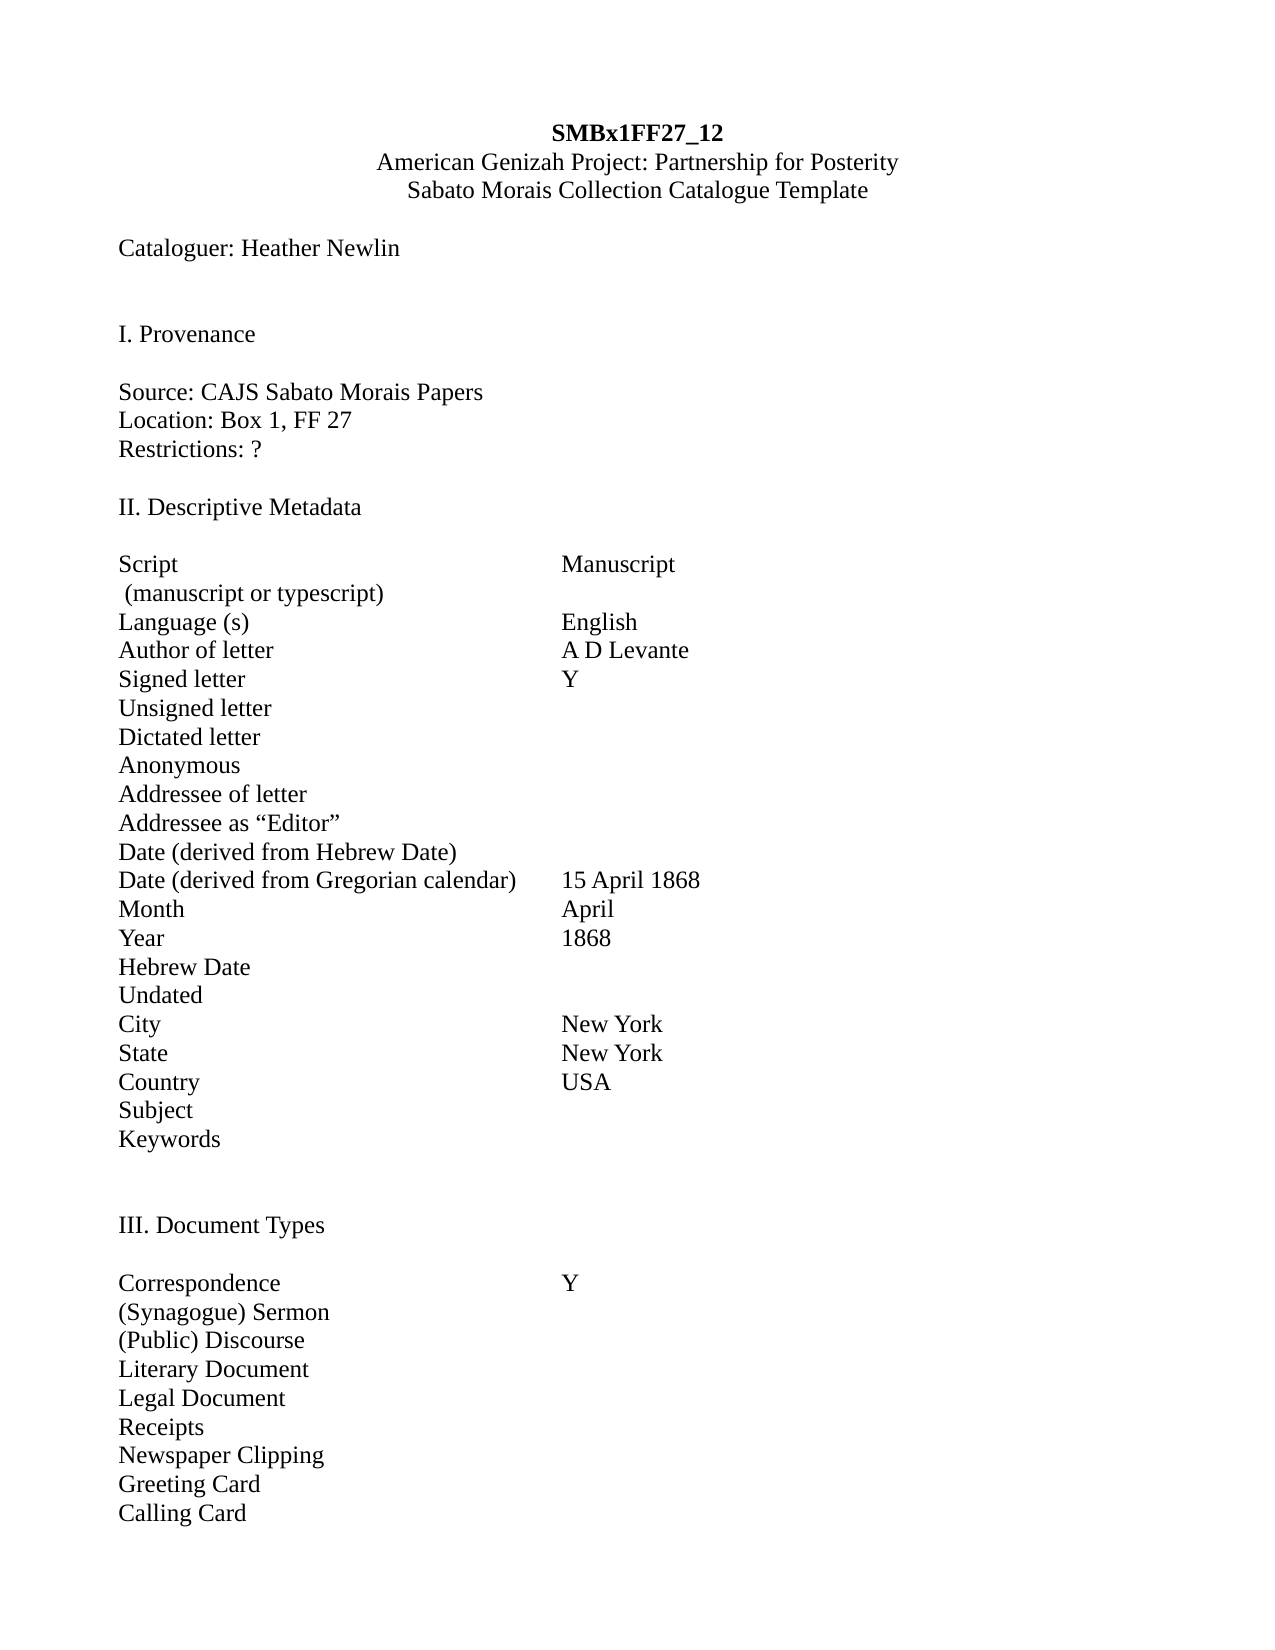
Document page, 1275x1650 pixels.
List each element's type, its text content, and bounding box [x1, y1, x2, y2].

text Greeting Card [118, 1469, 1157, 1498]
text American Genizah Project: Partnership for Posterity [118, 147, 1157, 176]
text Anonymous [118, 751, 1157, 779]
text Date (derived from Hebrew Date) [118, 837, 1157, 866]
text (Public) Discourse [118, 1326, 1157, 1354]
text Addressee of letter [118, 779, 1157, 808]
text Dictated letter [118, 722, 1157, 751]
text Literary Document [118, 1354, 1157, 1383]
text (manuscript or typescript) [118, 578, 1157, 607]
text Correspondence Y [118, 1268, 1157, 1297]
text City New York [118, 1009, 1157, 1038]
text II. Descriptive Metadata [118, 492, 1157, 521]
text Unsigned letter [118, 693, 1157, 722]
text III. Document Types [118, 1211, 1157, 1239]
text Script Manuscript [118, 549, 1157, 578]
text Month April [118, 894, 1157, 923]
text Date (derived from Gregorian calendar) 15 April 1868 [118, 866, 1157, 894]
text Hebrew Date [118, 952, 1157, 981]
text Sabato Morais Collection Catalogue Template [118, 176, 1157, 204]
text I. Provenance [118, 319, 1157, 348]
text Source: CAJS Sabato Morais Papers [118, 377, 1157, 406]
text Country USA [118, 1067, 1157, 1096]
text Subject [118, 1096, 1157, 1124]
text Restrictions: ? [118, 434, 1157, 463]
text Newspaper Clipping [118, 1441, 1157, 1469]
text Addressee as “Editor” [118, 808, 1157, 837]
text Language (s) English [118, 607, 1157, 636]
text Calling Card [118, 1498, 1157, 1527]
text Keywords [118, 1124, 1157, 1153]
text Author of letter A D Levante [118, 636, 1157, 664]
text State New York [118, 1038, 1157, 1067]
text Signed letter Y [118, 664, 1157, 693]
text Cataloguer: Heather Newlin [118, 233, 1157, 262]
text (Synagogue) Sermon [118, 1297, 1157, 1326]
text SMBx1FF27_12 [118, 118, 1157, 147]
text Year 1868 [118, 923, 1157, 952]
text Location: Box 1, FF 27 [118, 406, 1157, 434]
text Undated [118, 981, 1157, 1009]
text Legal Document [118, 1383, 1157, 1412]
text Receipts [118, 1412, 1157, 1441]
